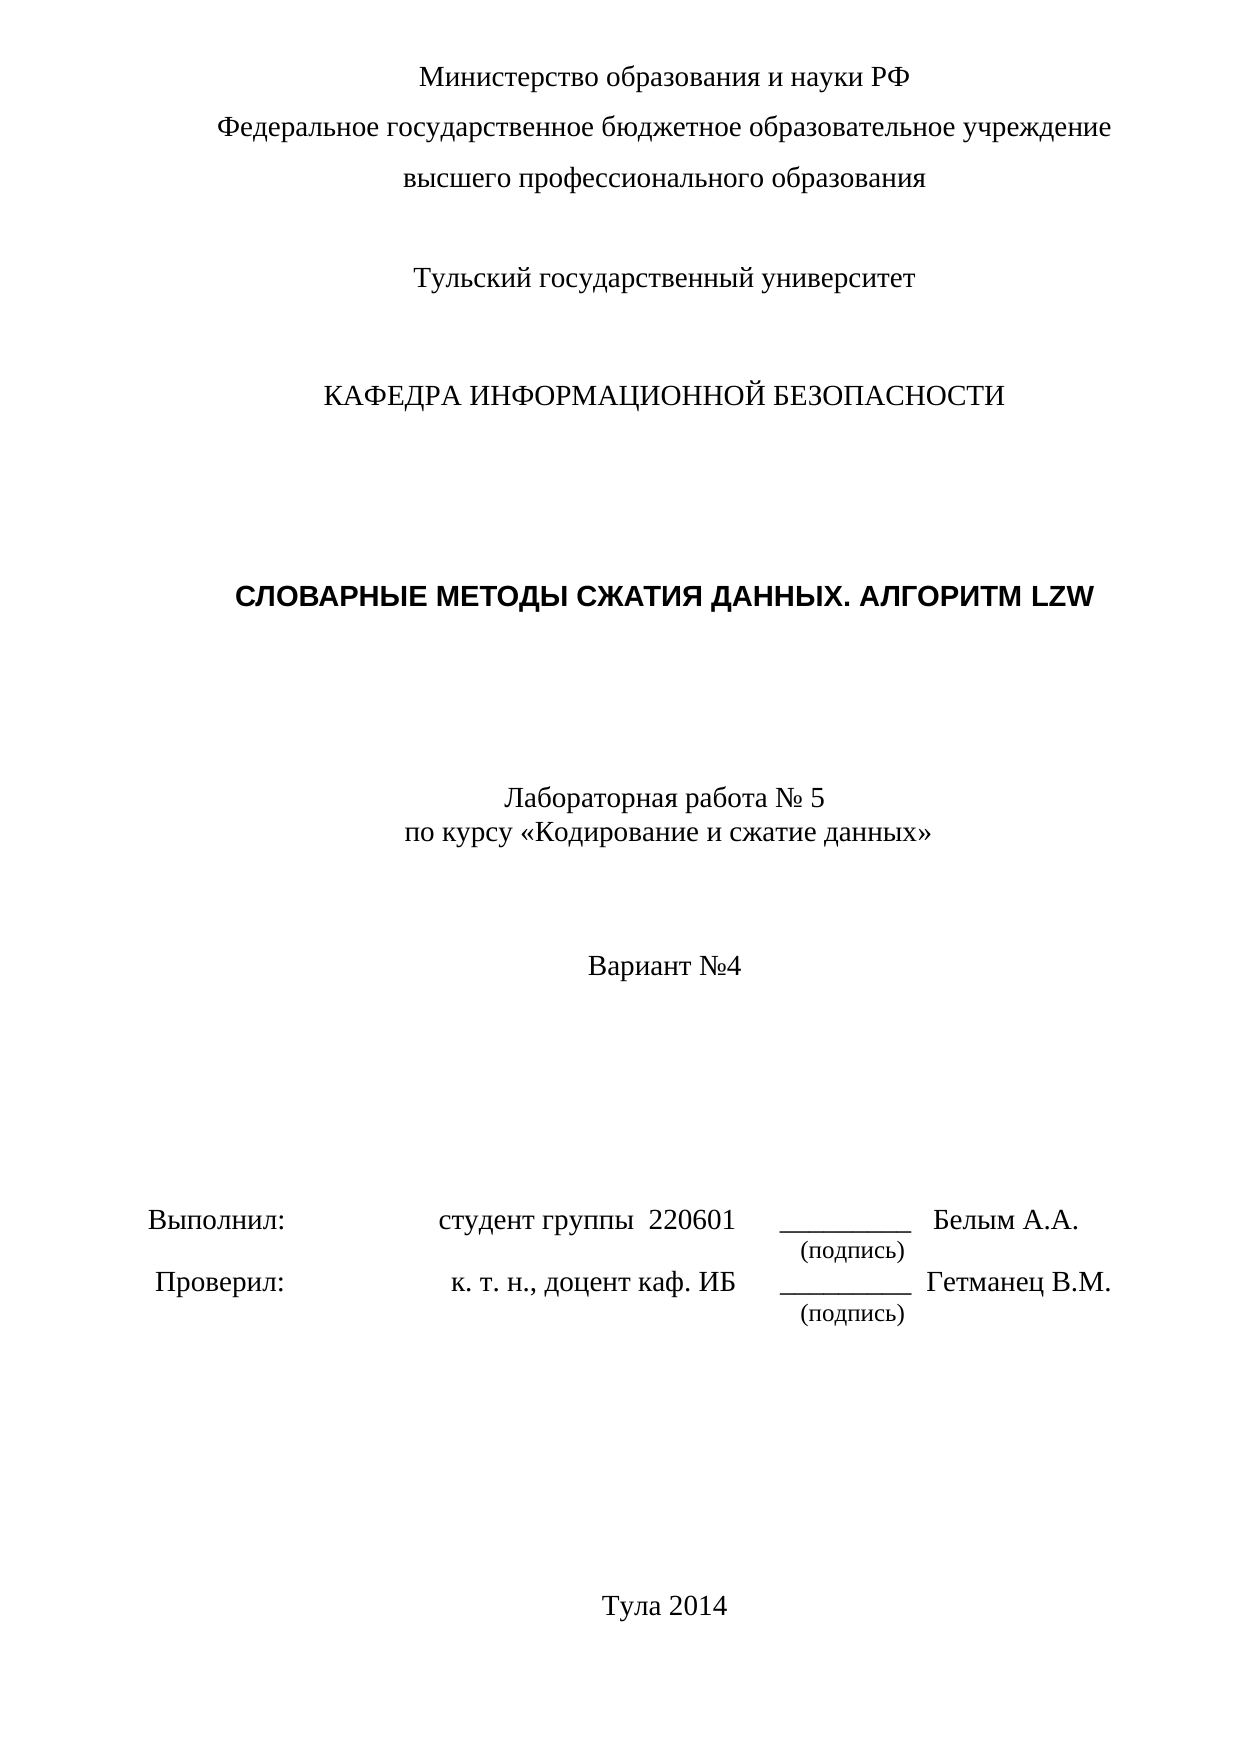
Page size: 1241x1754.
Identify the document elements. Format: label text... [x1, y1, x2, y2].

text Проверил: к. т. н., доцент каф. ИБ _________ Гетманец В.М. [148, 1264, 1181, 1298]
text КАФЕДРА ИНФОРМАЦИОННОЙ БЕЗОПАСНОСТИ [148, 378, 1181, 411]
text высшего профессионального образования [148, 160, 1181, 193]
text по курсу «Кодирование и сжатие данных» [148, 814, 1181, 847]
text Федеральное государственное бюджетное образовательное учреждение [148, 109, 1181, 143]
text (подпись) [694, 1235, 1181, 1264]
text Тульский государственный университет [148, 260, 1181, 294]
text Выполнил: студент группы 220601 _________ Белым А.А. [148, 1202, 1181, 1235]
text Министерство образования и науки РФ [148, 59, 1181, 93]
text (подпись) [694, 1298, 1181, 1326]
text Вариант №4 [148, 948, 1181, 981]
text Лабораторная работа № 5 [148, 780, 1181, 814]
text Тула 2014 [148, 1588, 1181, 1622]
subtitle Словарные методы сжатия данных. Алгоритм LZw [148, 579, 1181, 612]
